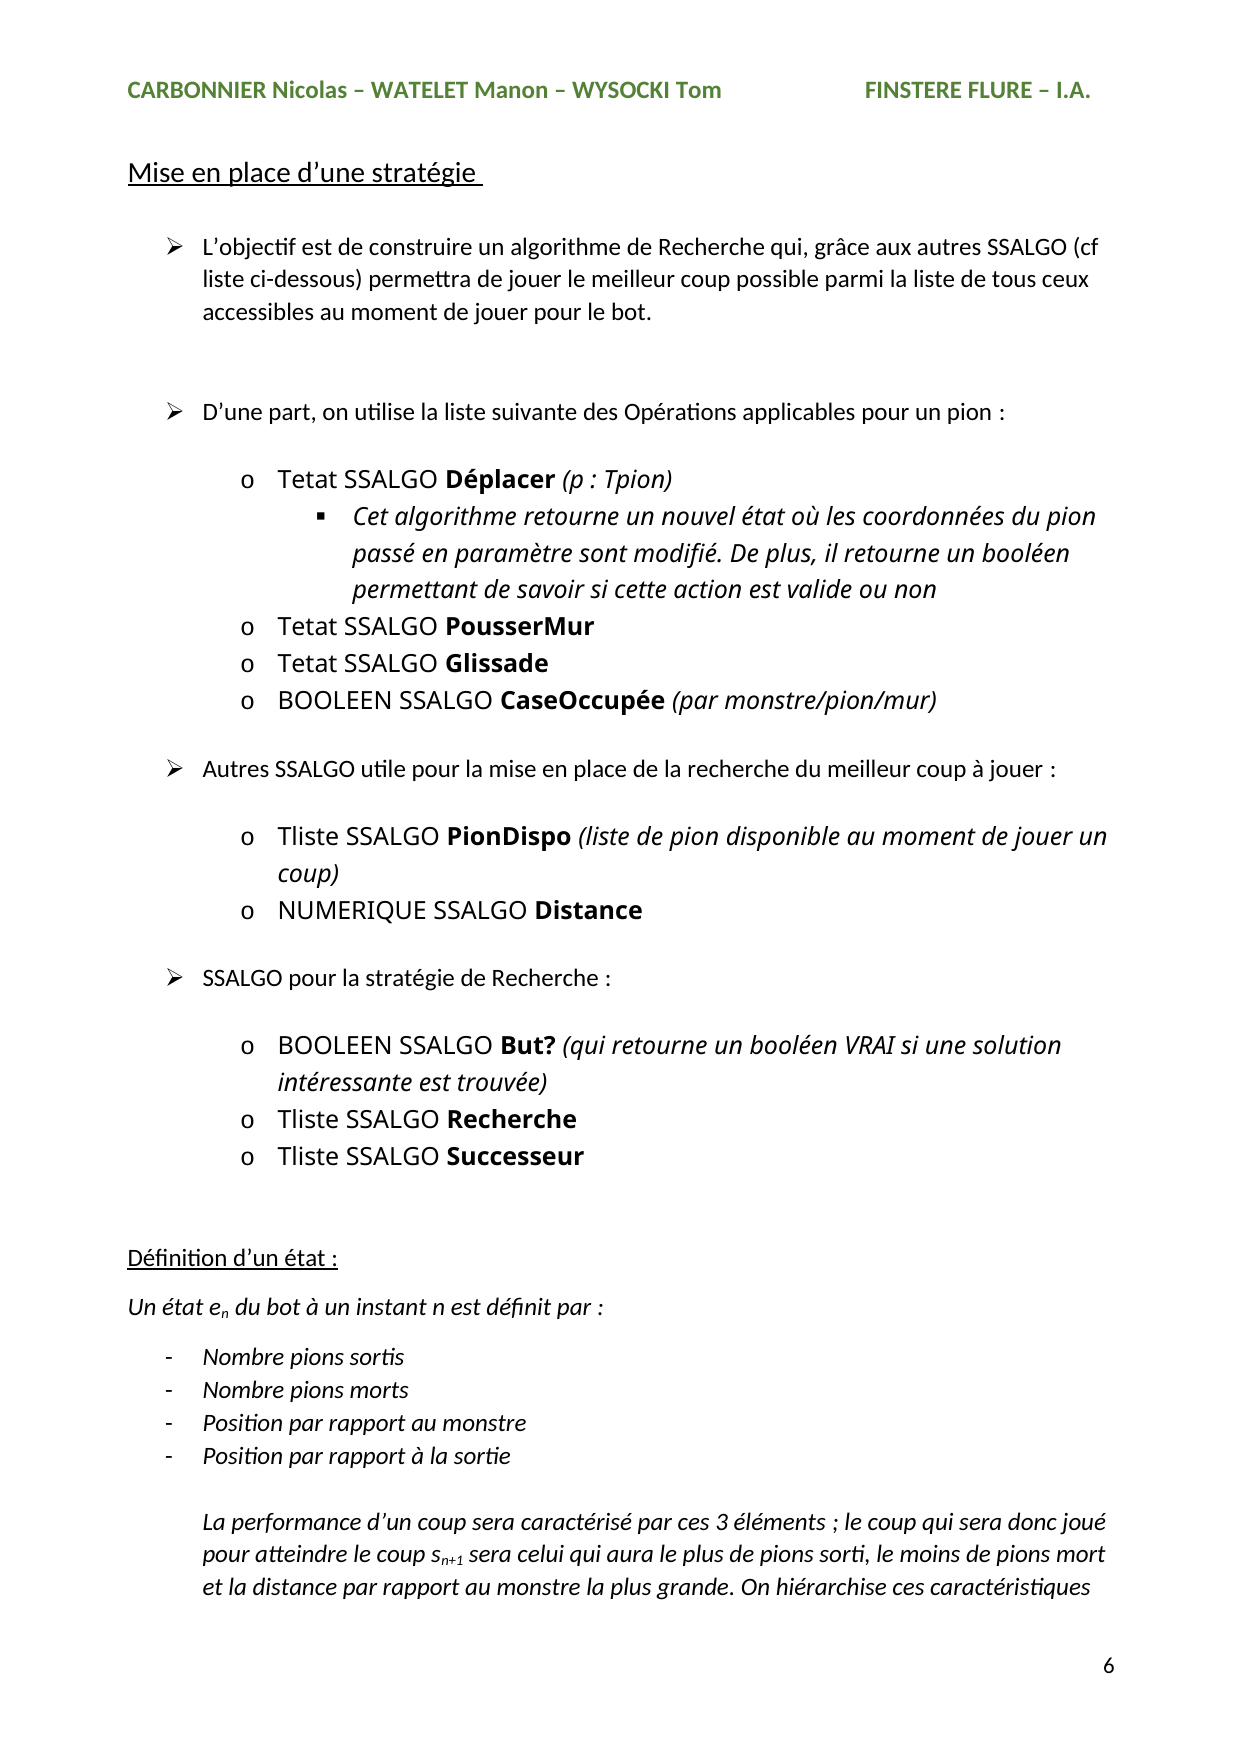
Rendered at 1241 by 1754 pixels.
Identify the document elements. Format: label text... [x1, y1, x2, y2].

list Tliste SSALGO PionDispo (liste de pion disponible au moment de jouer un coup) [240, 818, 1114, 889]
list Tliste SSALGO Successeur [240, 1139, 1114, 1173]
list La performance d’un coup sera caractérisé par ces 3 éléments ; le coup qui sera donc joué pour atteindre le coup sn+1 sera celui qui aura le plus de pions sorti, le moins de pions mort et la distance par rapport au monstre la plus grande. On hiérarchise ces caractéristiques [202, 1506, 1114, 1602]
list SSALGO pour la stratégie de Recherche : [165, 962, 1114, 993]
list NUMERIQUE SSALGO Distance [240, 892, 1114, 927]
list Tetat SSALGO Déplacer (p : Tpion) [240, 462, 1114, 496]
list Tliste SSALGO Recherche [240, 1102, 1114, 1136]
list Nombre pions sortis [165, 1341, 1114, 1372]
list Position par rapport à la sortie [165, 1440, 1114, 1470]
text Définition d’un état : [127, 1242, 1114, 1272]
list BOOLEEN SSALGO But? (qui retourne un booléen VRAI si une solution intéressante est trouvée) [240, 1028, 1114, 1099]
list Tetat SSALGO PousserMur [240, 609, 1114, 643]
list L’objectif est de construire un algorithme de Recherche qui, grâce aux autres SSALGO (cf liste ci-dessous) permettra de jouer le meilleur coup possible parmi la liste de tous ceux accessibles au moment de jouer pour le bot. [165, 231, 1114, 327]
list Autres SSALGO utile pour la mise en place de la recherche du meilleur coup à jouer : [165, 753, 1114, 783]
list Position par rapport au monstre [165, 1407, 1114, 1437]
text Un état en du bot à un instant n est définit par : [127, 1292, 1114, 1322]
list BOOLEEN SSALGO CaseOccupée (par monstre/pion/mur) [240, 683, 1114, 717]
list Nombre pions morts [165, 1374, 1114, 1404]
list Tetat SSALGO Glissade [240, 646, 1114, 680]
list Mise en place d’une stratégie [127, 154, 1114, 189]
list D’une part, on utilise la liste suivante des Opérations applicables pour un pion : [165, 396, 1114, 426]
list Cet algorithme retourne un nouvel état où les coordonnées du pion passé en paramètre sont modifié. De plus, il retourne un booléen permettant de savoir si cette action est valide ou non [315, 498, 1114, 606]
